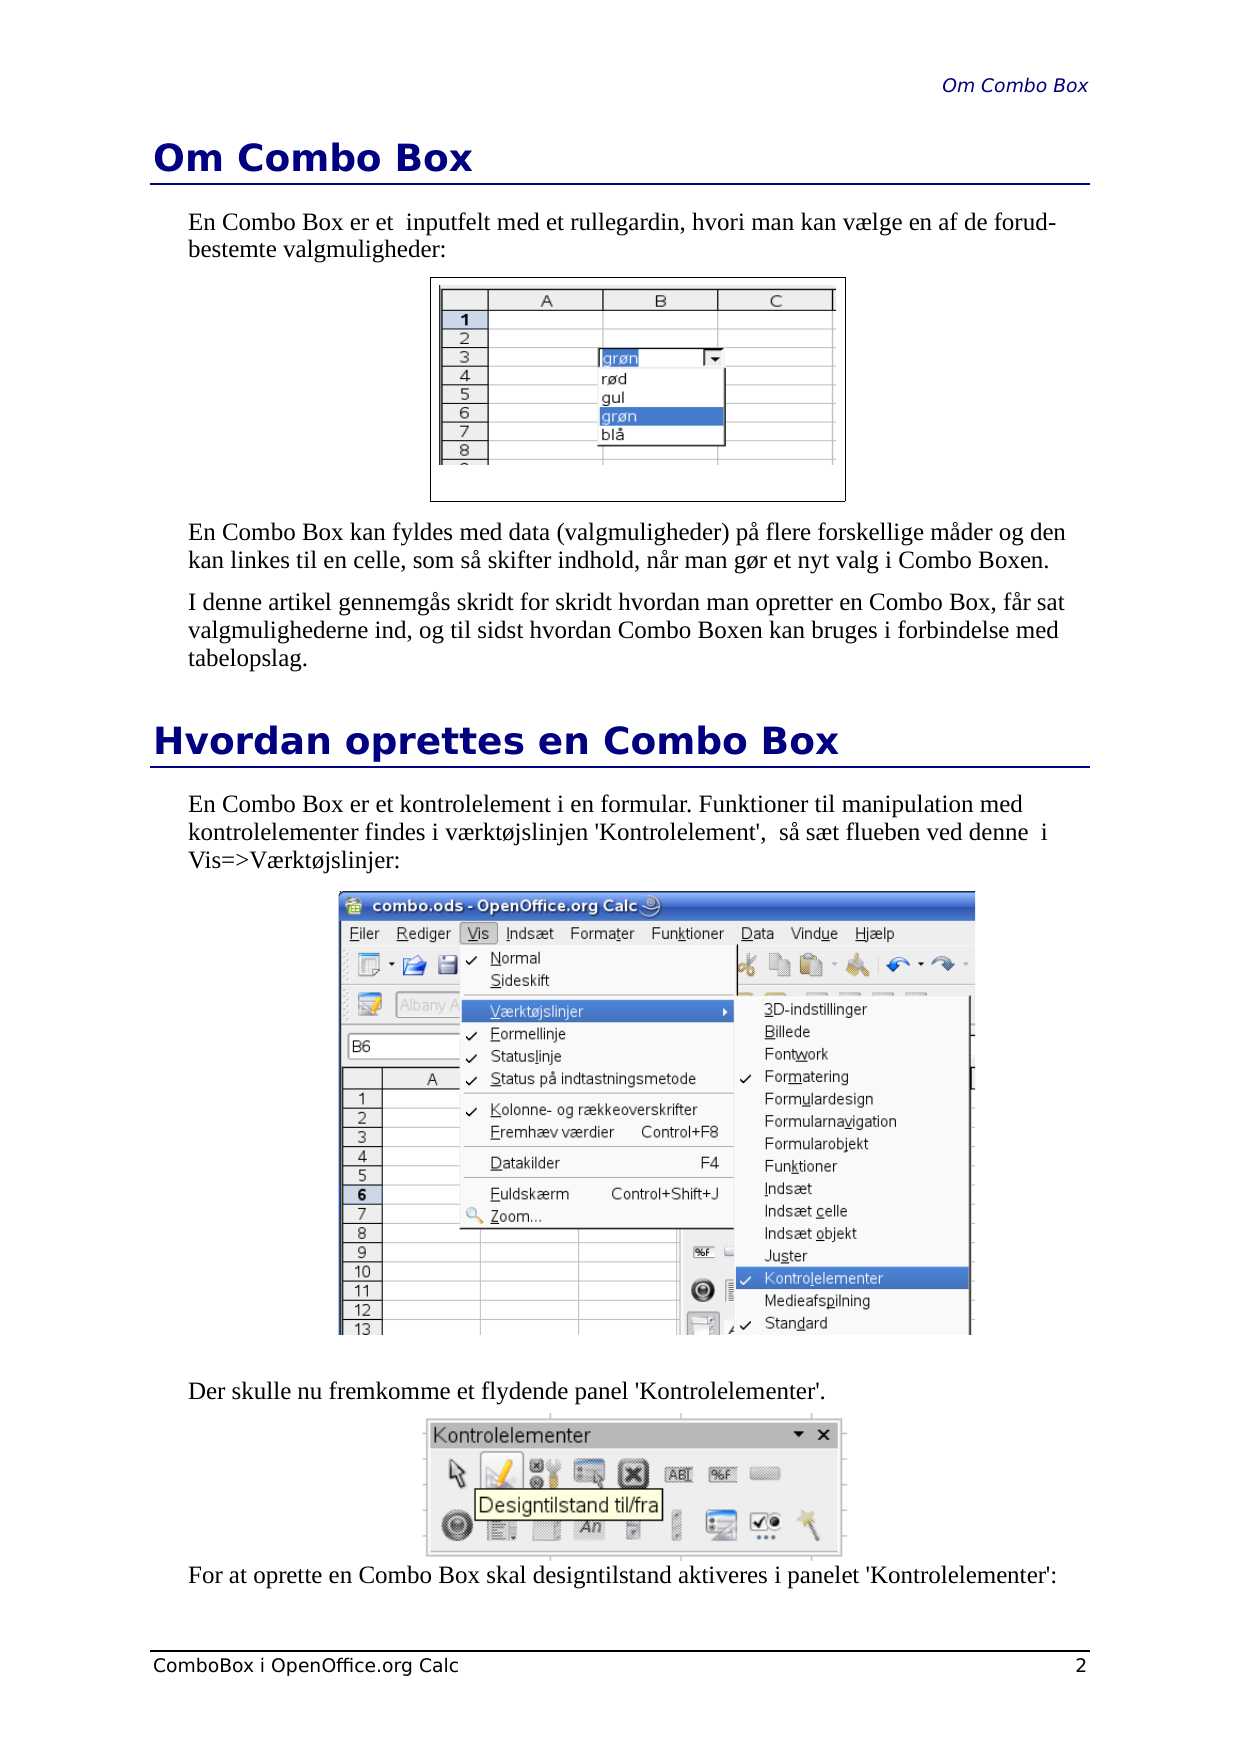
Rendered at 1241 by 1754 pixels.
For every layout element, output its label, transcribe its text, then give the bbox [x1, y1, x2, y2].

text En Combo Box er et kontrolelement i en formular. Funktioner til manipulation med kontrolelementer findes i værktøjslinjen 'Kontrolelement', så sæt flueben ved denne i Vis=>Værktøjslinjer: [188, 790, 1090, 1362]
subtitle Hvordan oprettes en Combo Box [150, 716, 1090, 766]
text I denne artikel gennemgås skridt for skridt hvordan man opretter en Combo Box, får sat valgmulighederne ind, og til sidst hvordan Combo Boxen kan bruges i forbindelse med tabelopslag. [188, 588, 1090, 672]
picture [338, 891, 976, 1335]
text Der skulle nu fremkomme et flydende panel 'Kontrolelementer'. [188, 1377, 1090, 1404]
text En Combo Box er et inputfelt med et rullegardin, hvori man kan vælge en af de forud­bestemte valgmuligheder: [188, 208, 1090, 291]
picture [439, 285, 837, 465]
text For at oprette en Combo Box skal designtilstand aktiveres i panelet 'Kontrolelementer': [188, 1419, 1090, 1588]
subtitle Om Combo Box [150, 134, 1090, 183]
text [431, 278, 845, 501]
picture [422, 1413, 848, 1561]
text En Combo Box kan fyldes med data (valgmuligheder) på flere forskellige måder og den kan linkes til en celle, som så skifter indhold, når man gør et nyt valg i Combo Boxen. [188, 518, 1090, 574]
